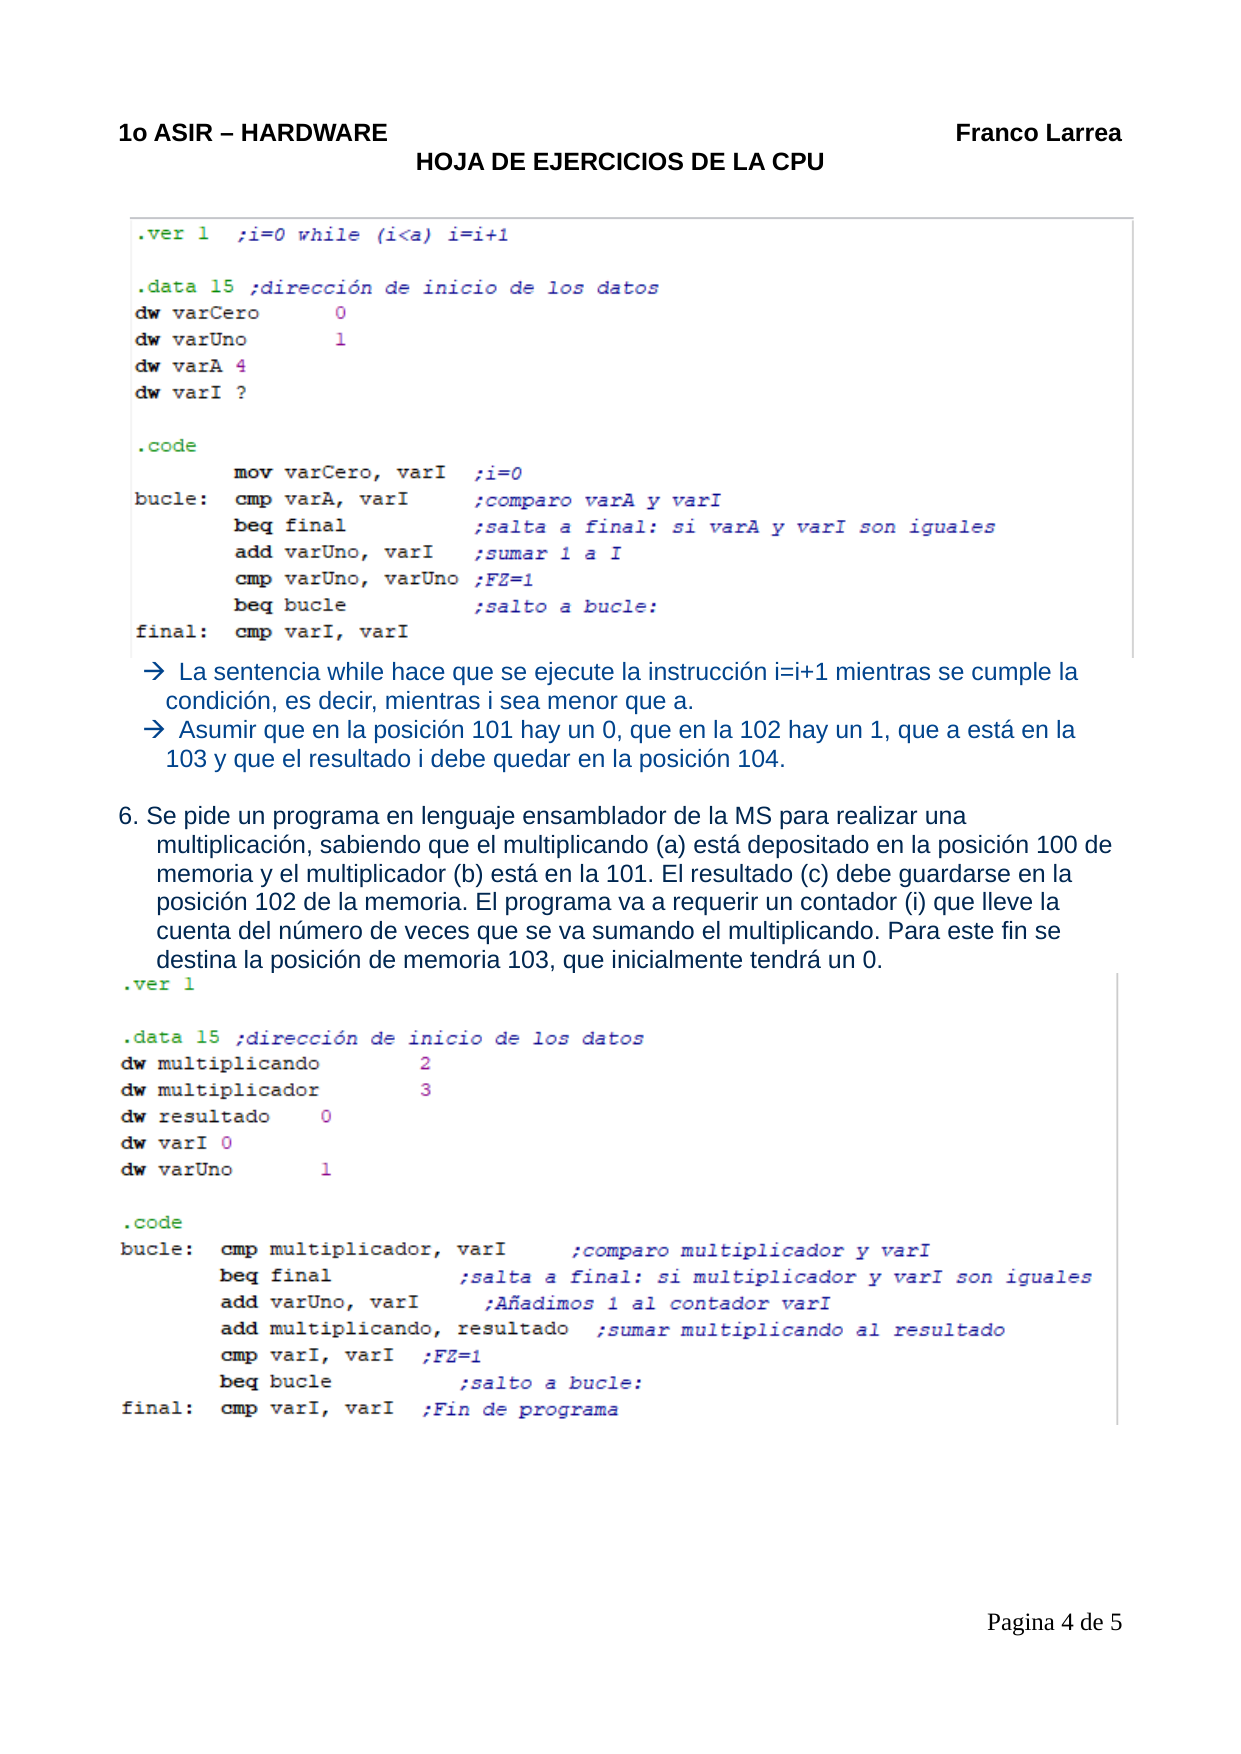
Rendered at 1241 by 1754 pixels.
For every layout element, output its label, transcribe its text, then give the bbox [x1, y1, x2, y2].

subtitle La sentencia while hace que se ejecute la instrucción i=i+1 mientras se cumple la condición, es decir, mientras i sea menor que a. [142, 658, 1122, 715]
subtitle Asumir que en la posición 101 hay un 0, que en la 102 hay un 1, que a está en la 103 y que el resultado i debe quedar en la posición 104. [142, 715, 1122, 772]
subtitle Se pide un programa en lenguaje ensamblador de la MS para realizar una multiplicación, sabiendo que el multiplicando (a) está depositado en la posición 100 de memoria y el multiplicador (b) está en la 101. El resultado (c) debe guardarse en la posición 102 de la memoria. El programa va a requerir un contador (i) que lleve la cuenta del número de veces que se va sumando el multiplicando. Para este fin se destina la posición de memoria 103, que inicialmente tendrá un 0. [118, 801, 1122, 973]
subtitle [142, 205, 1122, 216]
picture [129, 216, 1134, 658]
picture [118, 973, 1123, 1425]
